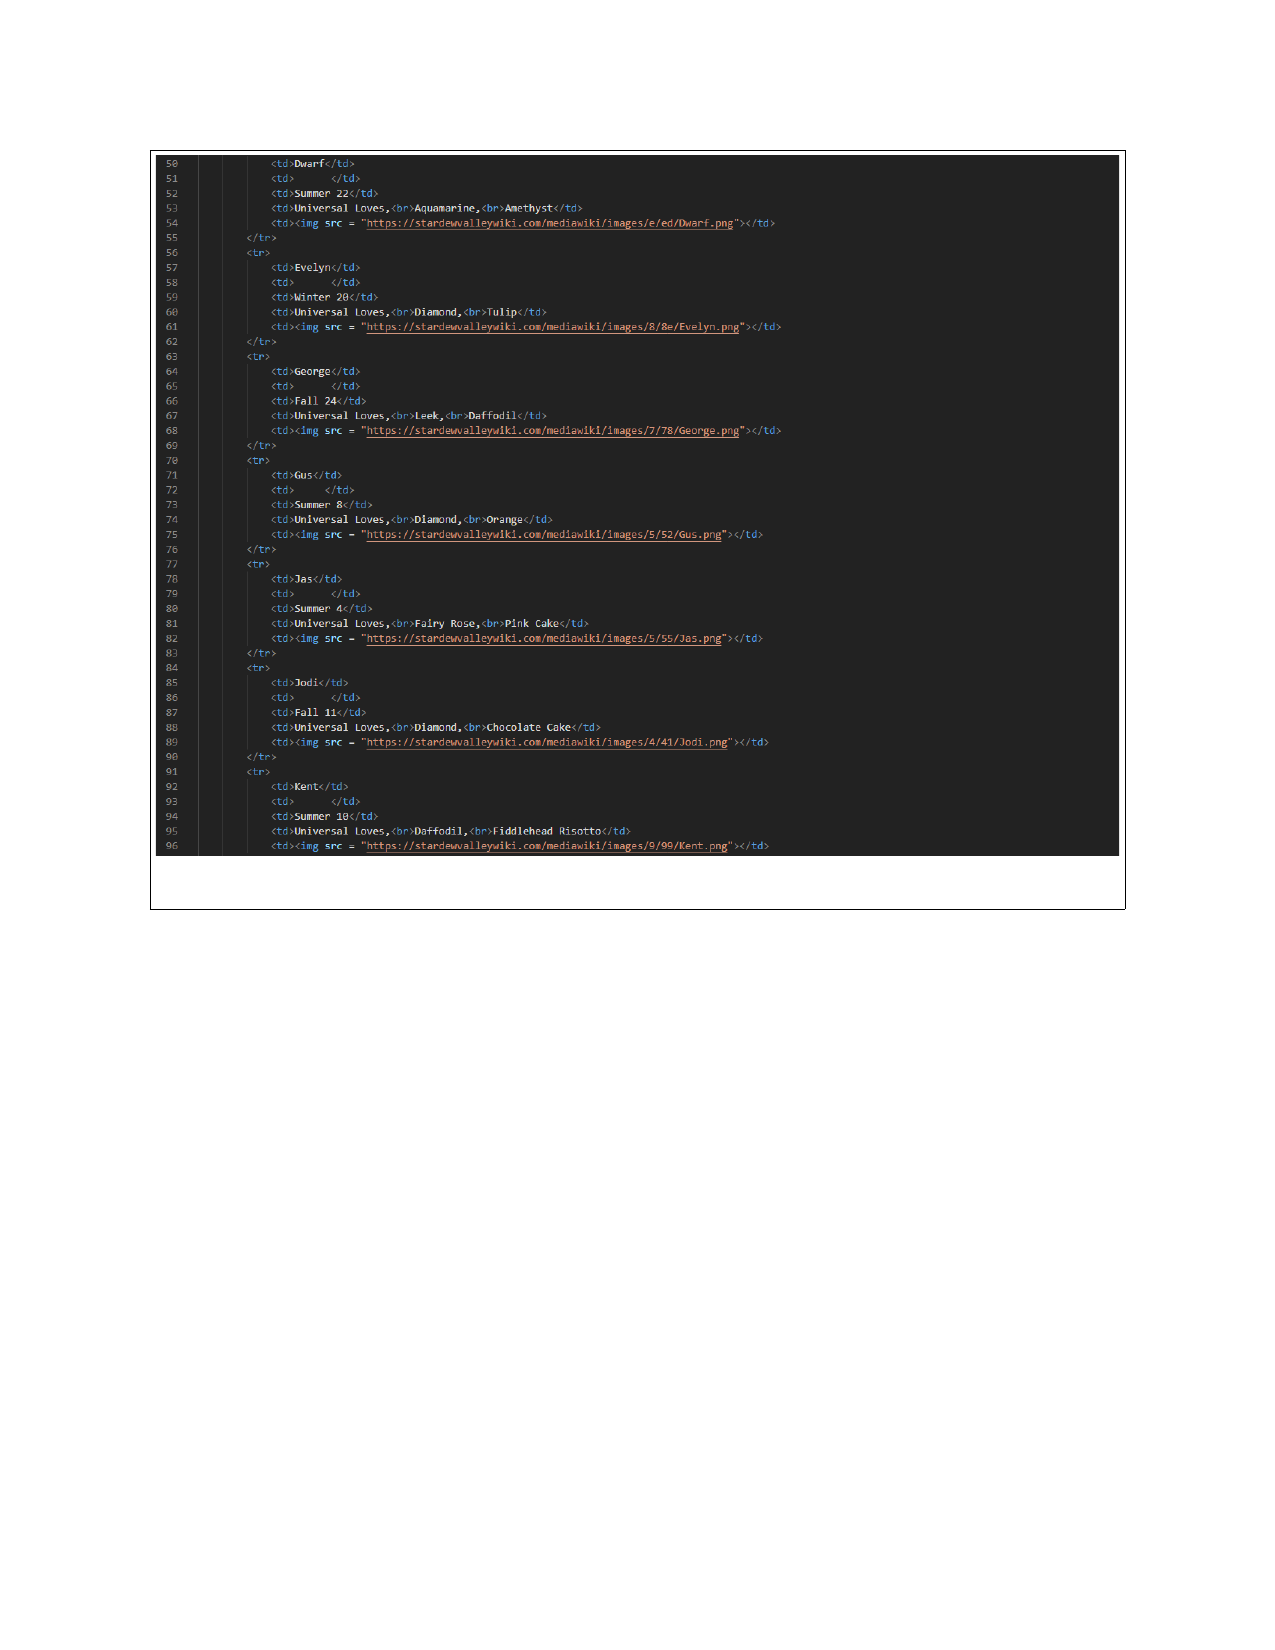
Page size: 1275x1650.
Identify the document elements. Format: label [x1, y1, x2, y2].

table_cell [151, 151, 1125, 909]
picture [155, 155, 1120, 856]
